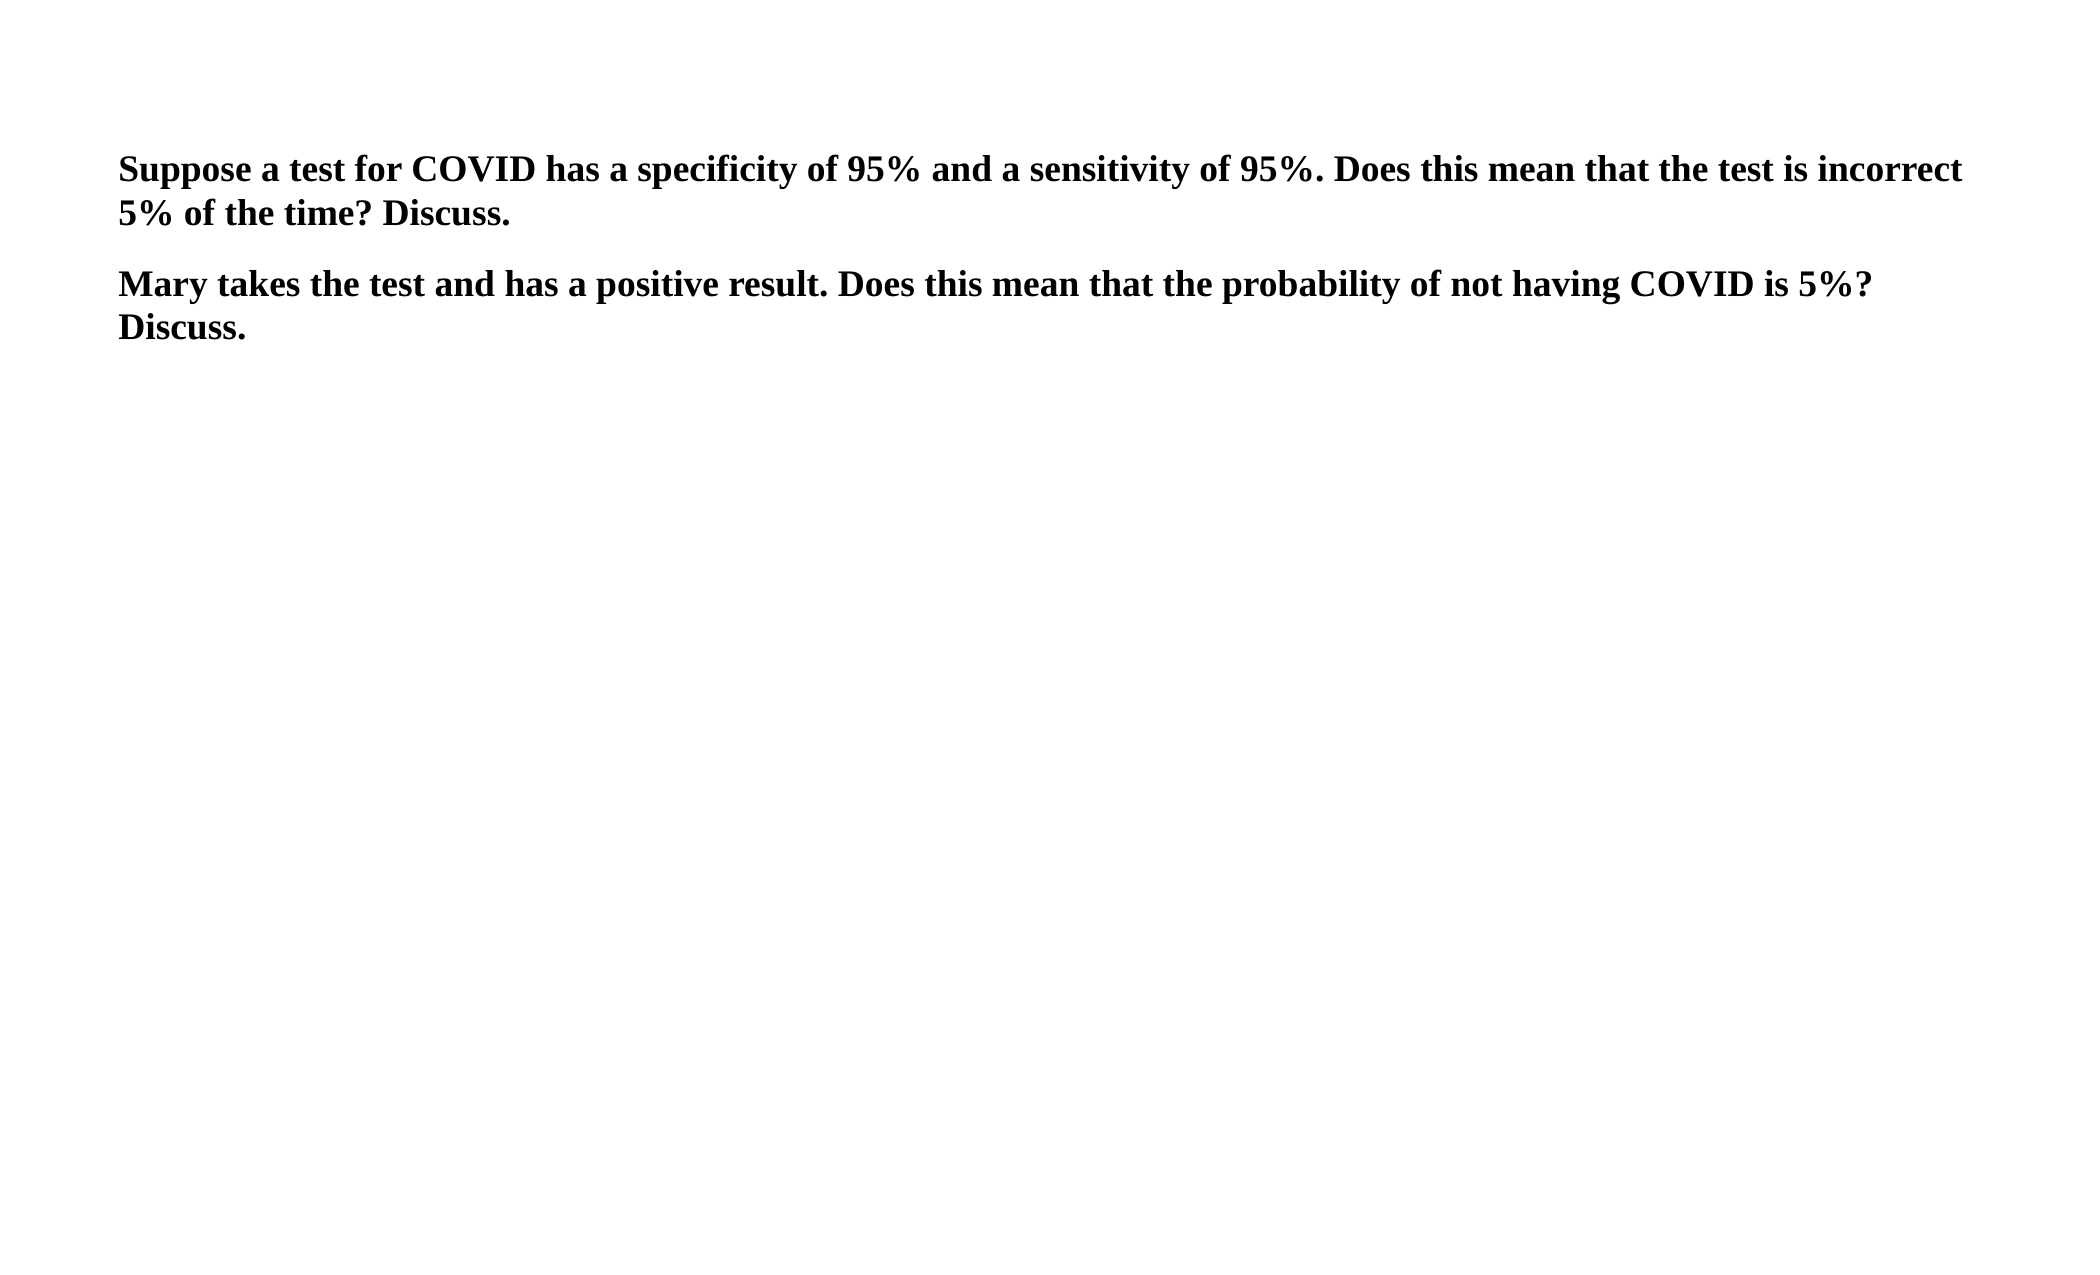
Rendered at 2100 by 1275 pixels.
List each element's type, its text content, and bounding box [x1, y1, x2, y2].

text Suppose a test for COVID has a specificity of 95% and a sensitivity of 95%. Does this mean that the test is incorrect 5% of the time? Discuss. [118, 147, 1982, 233]
text Mary takes the test and has a positive result. Does this mean that the probability of not having COVID is 5%? Discuss. [118, 262, 1982, 348]
